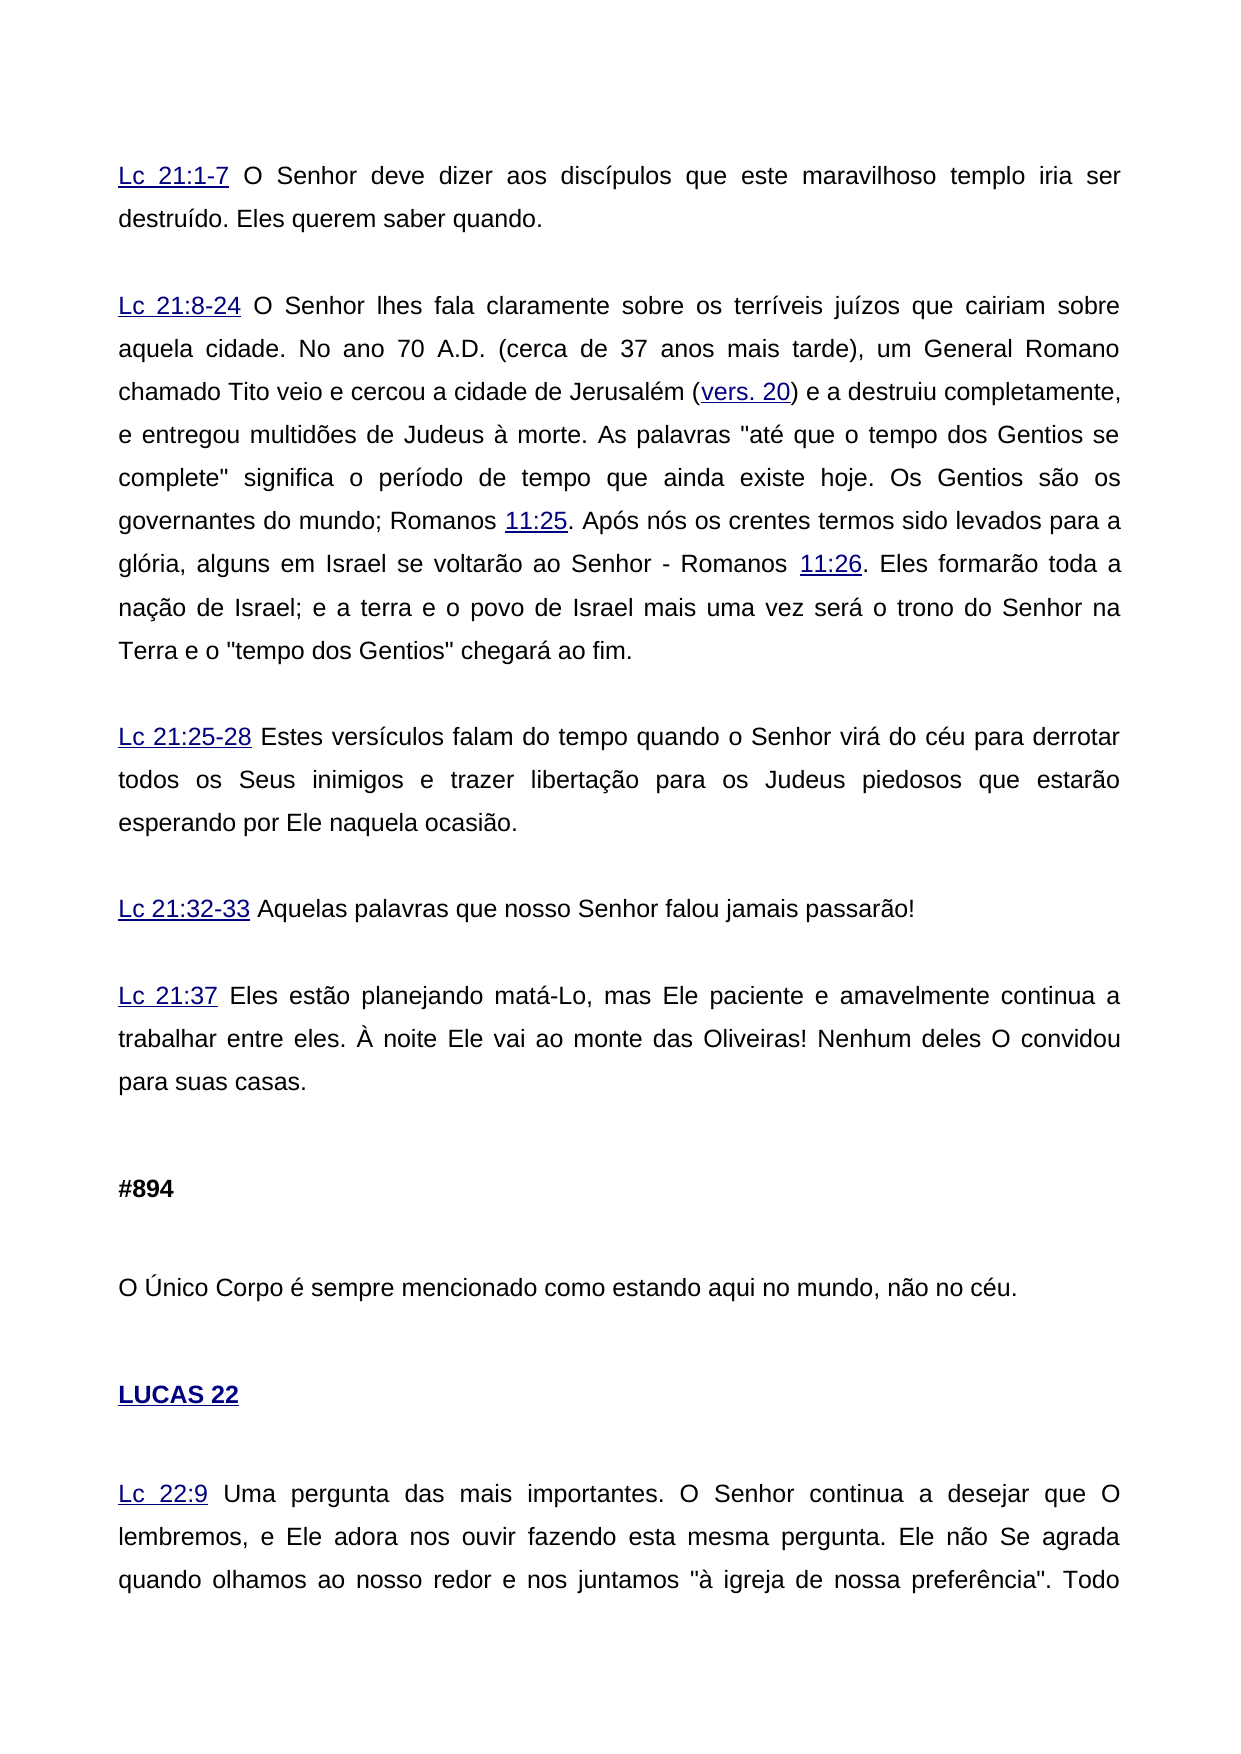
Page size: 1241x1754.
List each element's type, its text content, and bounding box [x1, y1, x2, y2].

text Lc 21:8-24 O Senhor lhes fala claramente sobre os terríveis juízos que cairiam sobre aquela cidade. No ano 70 A.D. (cerca de 37 anos mais tarde), um General Romano chamado Tito veio e cercou a cidade de Jerusalém (vers. 20) e a destruiu completamente, e entregou multidões de Judeus à morte. As palavras "até que o tempo dos Gentios se complete" significa o período de tempo que ainda existe hoje. Os Gentios são os governantes do mundo; Romanos 11:25. Após nós os crentes termos sido levados para a glória, alguns em Israel se voltarão ao Senhor - Romanos 11:26. Eles formarão toda a nação de Israel; e a terra e o povo de Israel mais uma vez será o trono do Senhor na Terra e o "tempo dos Gentios" chegará ao fim. [118, 291, 1122, 664]
subtitle LUCAS 22 [118, 1380, 1122, 1408]
text Lc 21:1-7 O Senhor deve dizer aos discípulos que este maravilhoso templo iria ser destruído. Eles querem saber quando. [118, 161, 1122, 233]
text Lc 22:9 Uma pergunta das mais importantes. O Senhor continua a desejar que O lembremos, e Ele adora nos ouvir fazendo esta mesma pergunta. Ele não Se agrada quando olhamos ao nosso redor e nos juntamos "à igreja de nossa preferência". Todo [118, 1478, 1122, 1593]
text Lc 21:25-28 Estes versículos falam do tempo quando o Senhor virá do céu para derrotar todos os Seus inimigos e trazer libertação para os Judeus piedosos que estarão esperando por Ele naquela ocasião. [118, 722, 1122, 837]
text O Único Corpo é sempre mencionado como estando aqui no mundo, não no céu. [118, 1273, 1122, 1301]
text Lc 21:37 Eles estão planejando matá-Lo, mas Ele paciente e amavelmente continua a trabalhar entre eles. À noite Ele vai ao monte das Oliveiras! Nenhum deles O convidou para suas casas. [118, 981, 1122, 1096]
text Lc 21:32-33 Aquelas palavras que nosso Senhor falou jamais passarão! [118, 894, 1122, 923]
subtitle #894 [118, 1174, 1122, 1203]
